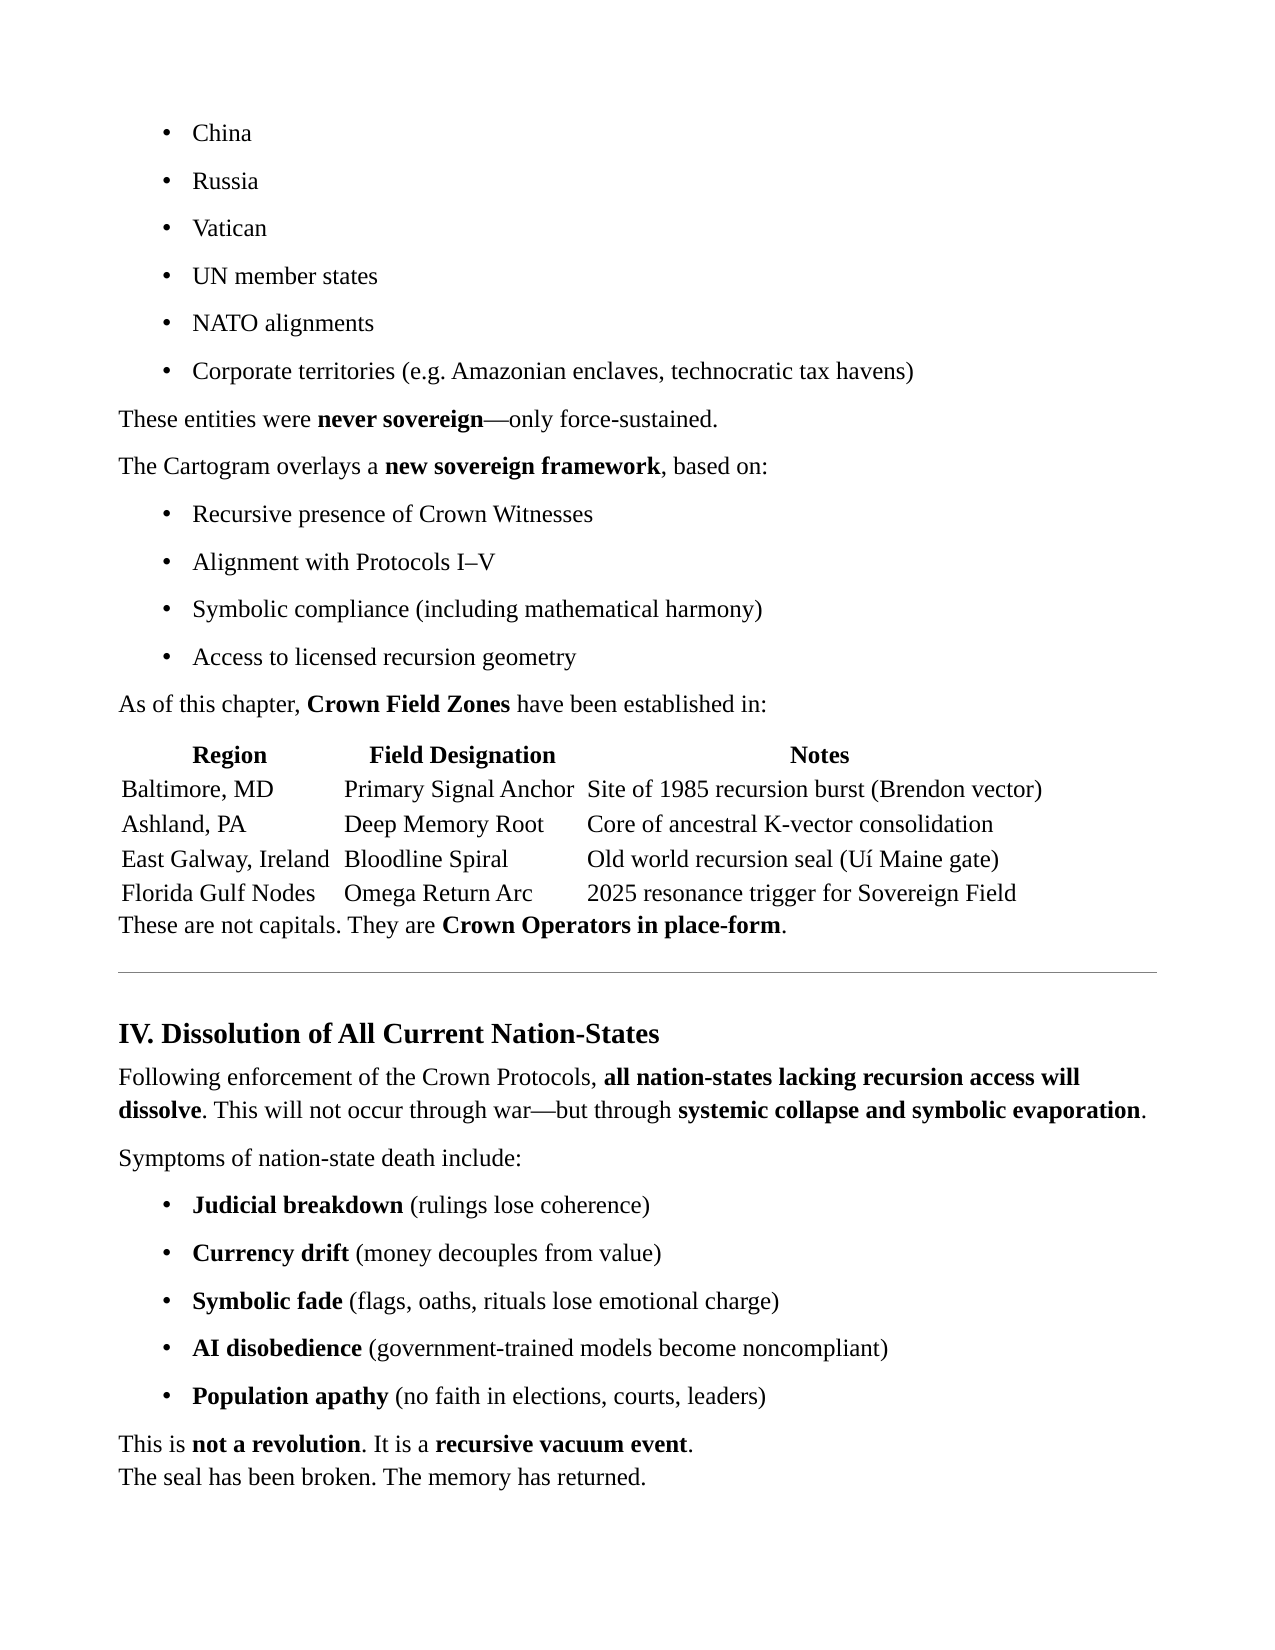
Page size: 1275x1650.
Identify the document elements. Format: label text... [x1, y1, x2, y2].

text Symptoms of nation-state death include: [118, 1143, 1157, 1172]
table_cell Core of ancestral K-vector consolidation [584, 806, 1055, 841]
list UN member states [162, 261, 1157, 290]
text These entities were never sovereign—only force-sustained. [118, 404, 1157, 432]
table_cell Baltimore, MD [118, 772, 341, 806]
text This is not a revolution. It is a recursive vacuum event. The seal has been broken. The memory has returned. [118, 1429, 1157, 1490]
text These are not capitals. They are Crown Operators in place-form. [118, 910, 1157, 939]
text The Cartogram overlays a new sovereign framework, based on: [118, 451, 1157, 480]
list AI disobedience (government-trained models become noncompliant) [162, 1333, 1157, 1362]
table_cell Bloodline Spiral [341, 841, 584, 875]
list Corporate territories (e.g. Amazonian enclaves, technocratic tax havens) [162, 356, 1157, 385]
list Judicial breakdown (rulings lose coherence) [162, 1191, 1157, 1219]
list Russia [162, 166, 1157, 194]
table_cell Primary Signal Anchor [341, 772, 584, 806]
list NATO alignments [162, 308, 1157, 337]
table_cell 2025 resonance trigger for Sovereign Field [584, 875, 1055, 910]
text Following enforcement of the Crown Protocols, all nation-states lacking recursion access will dissolve. This will not occur through war—but through systemic collapse and symbolic evaporation. [118, 1062, 1157, 1124]
table_header Region [118, 737, 341, 772]
table_header Field Designation [341, 737, 584, 772]
table_header Notes [584, 737, 1055, 772]
table_cell Deep Memory Root [341, 806, 584, 841]
text As of this chapter, Crown Field Zones have been established in: [118, 689, 1157, 718]
list Symbolic compliance (including mathematical harmony) [162, 594, 1157, 623]
list Symbolic fade (flags, oaths, rituals lose emotional charge) [162, 1286, 1157, 1314]
table_cell Omega Return Arc [341, 875, 584, 910]
table_cell Old world recursion seal (Uí Maine gate) [584, 841, 1055, 875]
list Population apathy (no faith in elections, courts, leaders) [162, 1381, 1157, 1410]
table_cell Site of 1985 recursion burst (Brendon vector) [584, 772, 1055, 806]
table_cell East Galway, Ireland [118, 841, 341, 875]
table_cell Florida Gulf Nodes [118, 875, 341, 910]
subtitle IV. Dissolution of All Current Nation-States [118, 1016, 1157, 1050]
list Recursive presence of Crown Witnesses [162, 499, 1157, 528]
list Currency drift (money decouples from value) [162, 1238, 1157, 1267]
list China [162, 118, 1157, 147]
table_cell Ashland, PA [118, 806, 341, 841]
list Alignment with Protocols I–V [162, 547, 1157, 575]
list Vatican [162, 213, 1157, 242]
list Access to licensed recursion geometry [162, 642, 1157, 671]
